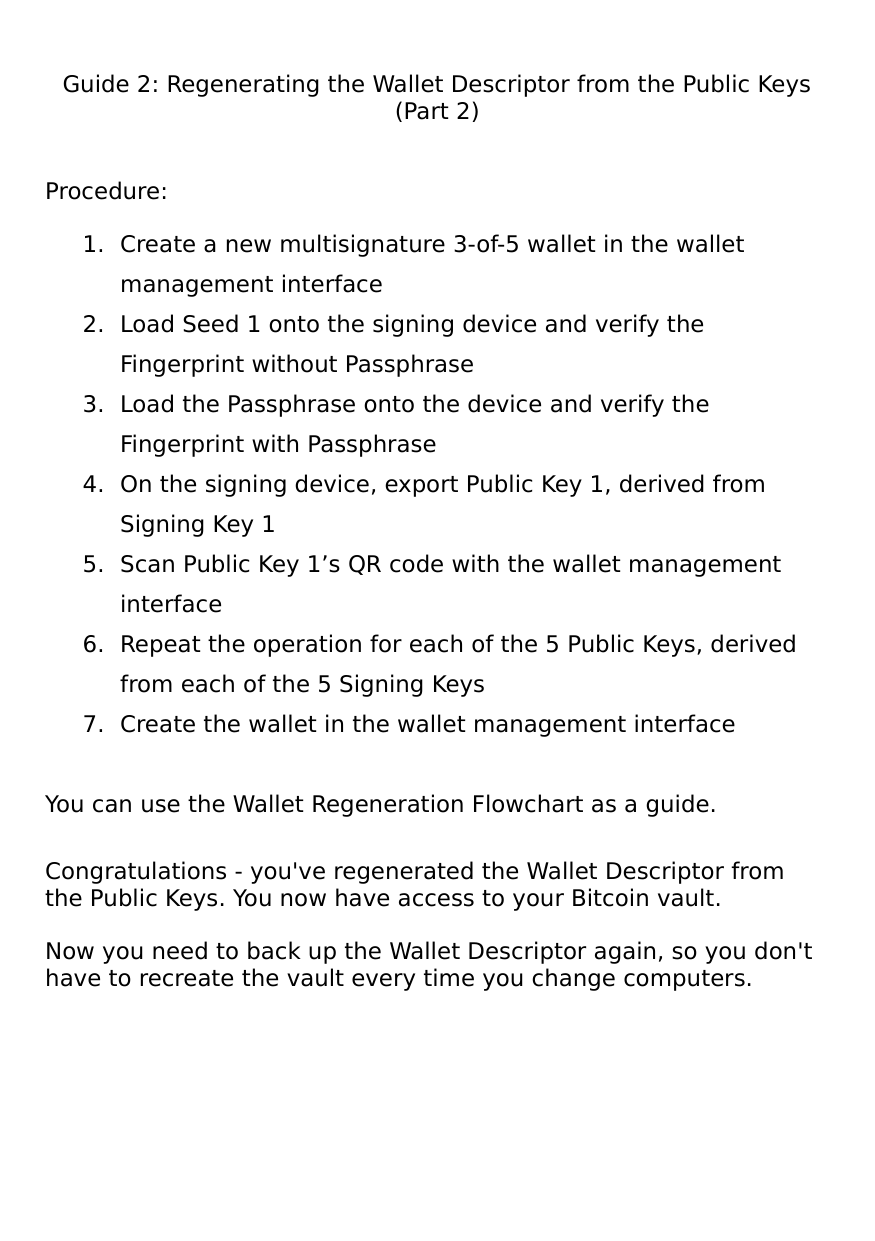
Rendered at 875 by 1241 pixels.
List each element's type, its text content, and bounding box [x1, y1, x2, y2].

list Load the Passphrase onto the device and verify the Fingerprint with Passphrase [82, 392, 829, 458]
list Scan Public Key 1’s QR code with the wallet management interface [82, 552, 829, 618]
text Procedure: [45, 178, 829, 205]
list Load Seed 1 onto the signing device and verify the Fingerprint without Passphrase [82, 312, 829, 378]
text Guide 2: Regenerating the Wallet Descriptor from the Public Keys (Part 2) [45, 72, 829, 125]
text Now you need to back up the Wallet Descriptor again, so you don't have to recreate the vault every time you change computers. [45, 938, 829, 992]
list Create a new multisignature 3-of-5 wallet in the wallet management interface [82, 232, 829, 298]
list On the signing device, export Public Key 1, derived from Signing Key 1 [82, 472, 829, 538]
text You can use the Wallet Regeneration Flowchart as a guide. [45, 792, 829, 818]
list Repeat the operation for each of the 5 Public Keys, derived from each of the 5 Signing Keys [82, 632, 829, 698]
list Create the wallet in the wallet management interface [82, 712, 829, 738]
text Congratulations - you've regenerated the Wallet Descriptor from the Public Keys. You now have access to your Bitcoin vault. [45, 858, 829, 912]
